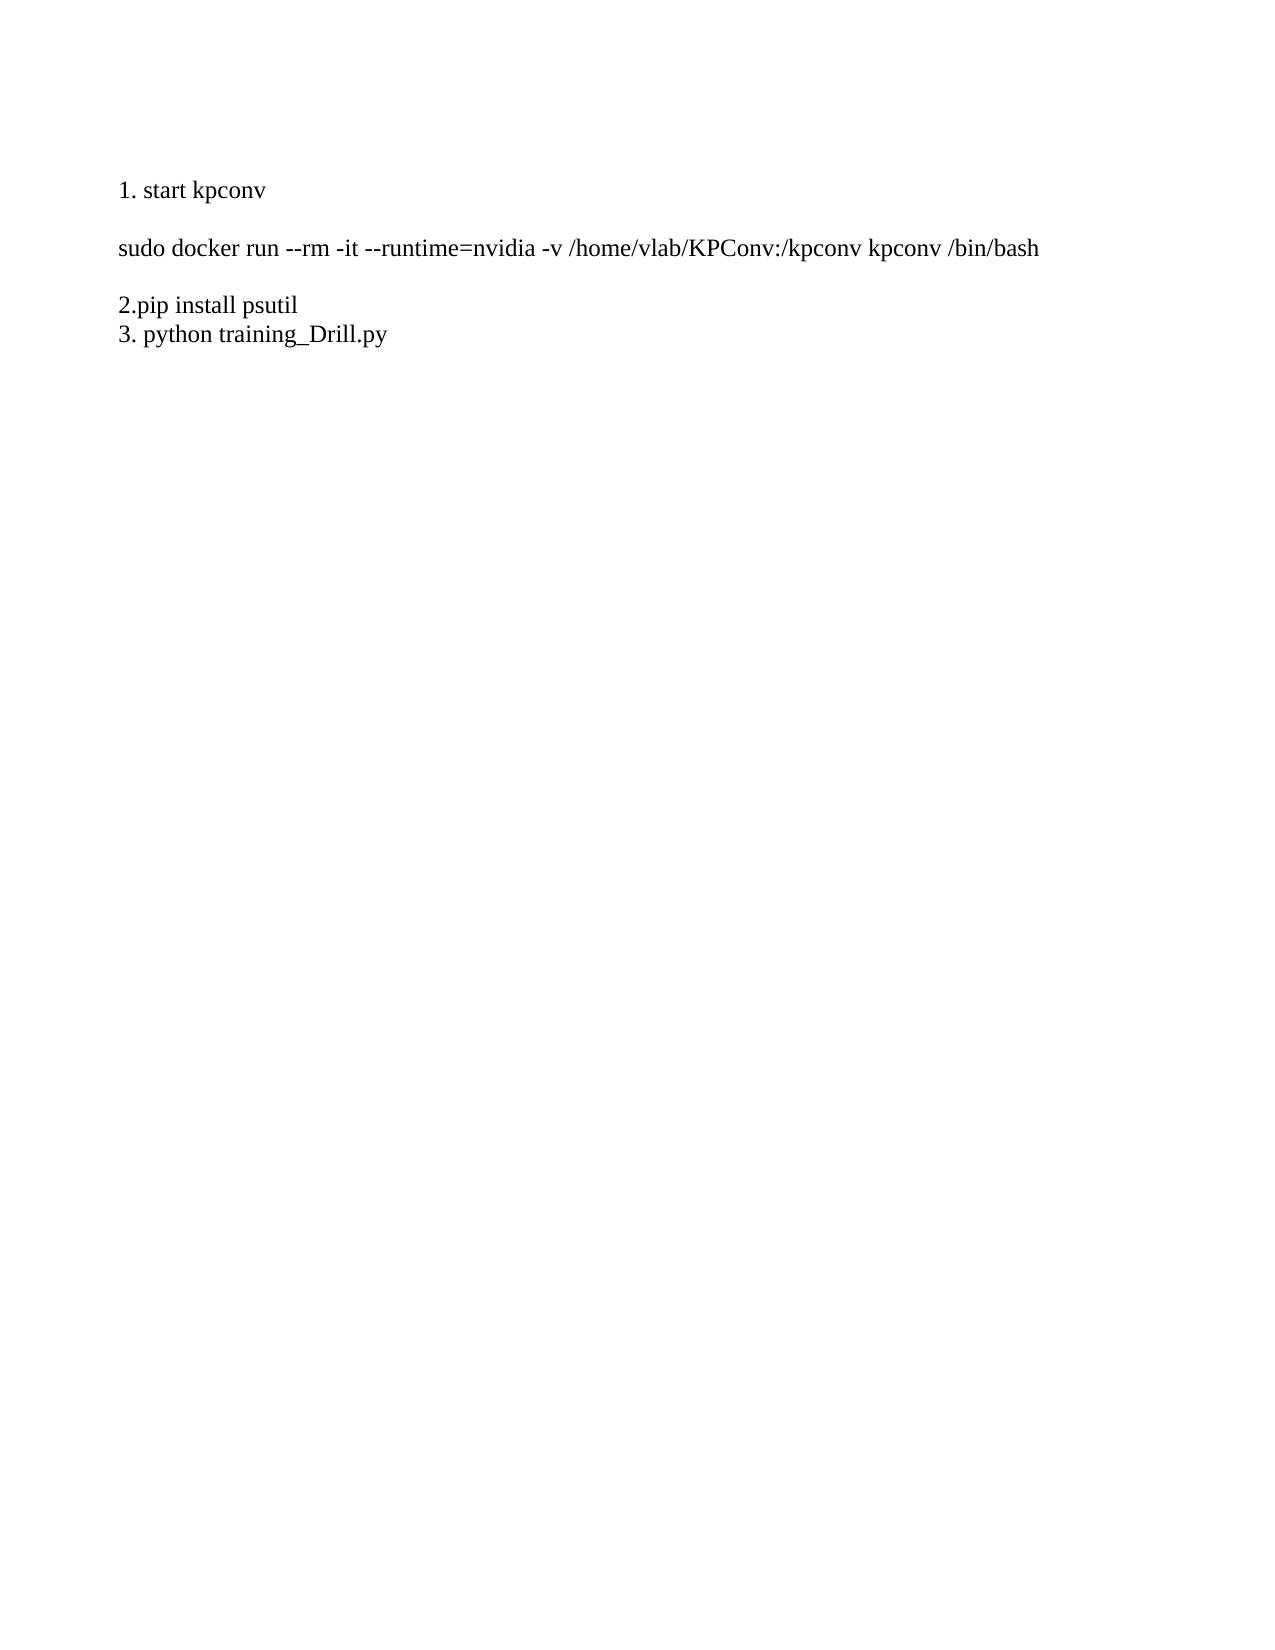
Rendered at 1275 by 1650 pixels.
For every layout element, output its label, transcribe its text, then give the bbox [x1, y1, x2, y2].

text sudo docker run --rm -it --runtime=nvidia -v /home/vlab/KPConv:/kpconv kpconv /bin/bash [118, 233, 1157, 262]
text 2.pip install psutil [118, 291, 1157, 319]
text 1. start kpconv [118, 176, 1157, 204]
text 3. python training_Drill.py [118, 319, 1157, 348]
